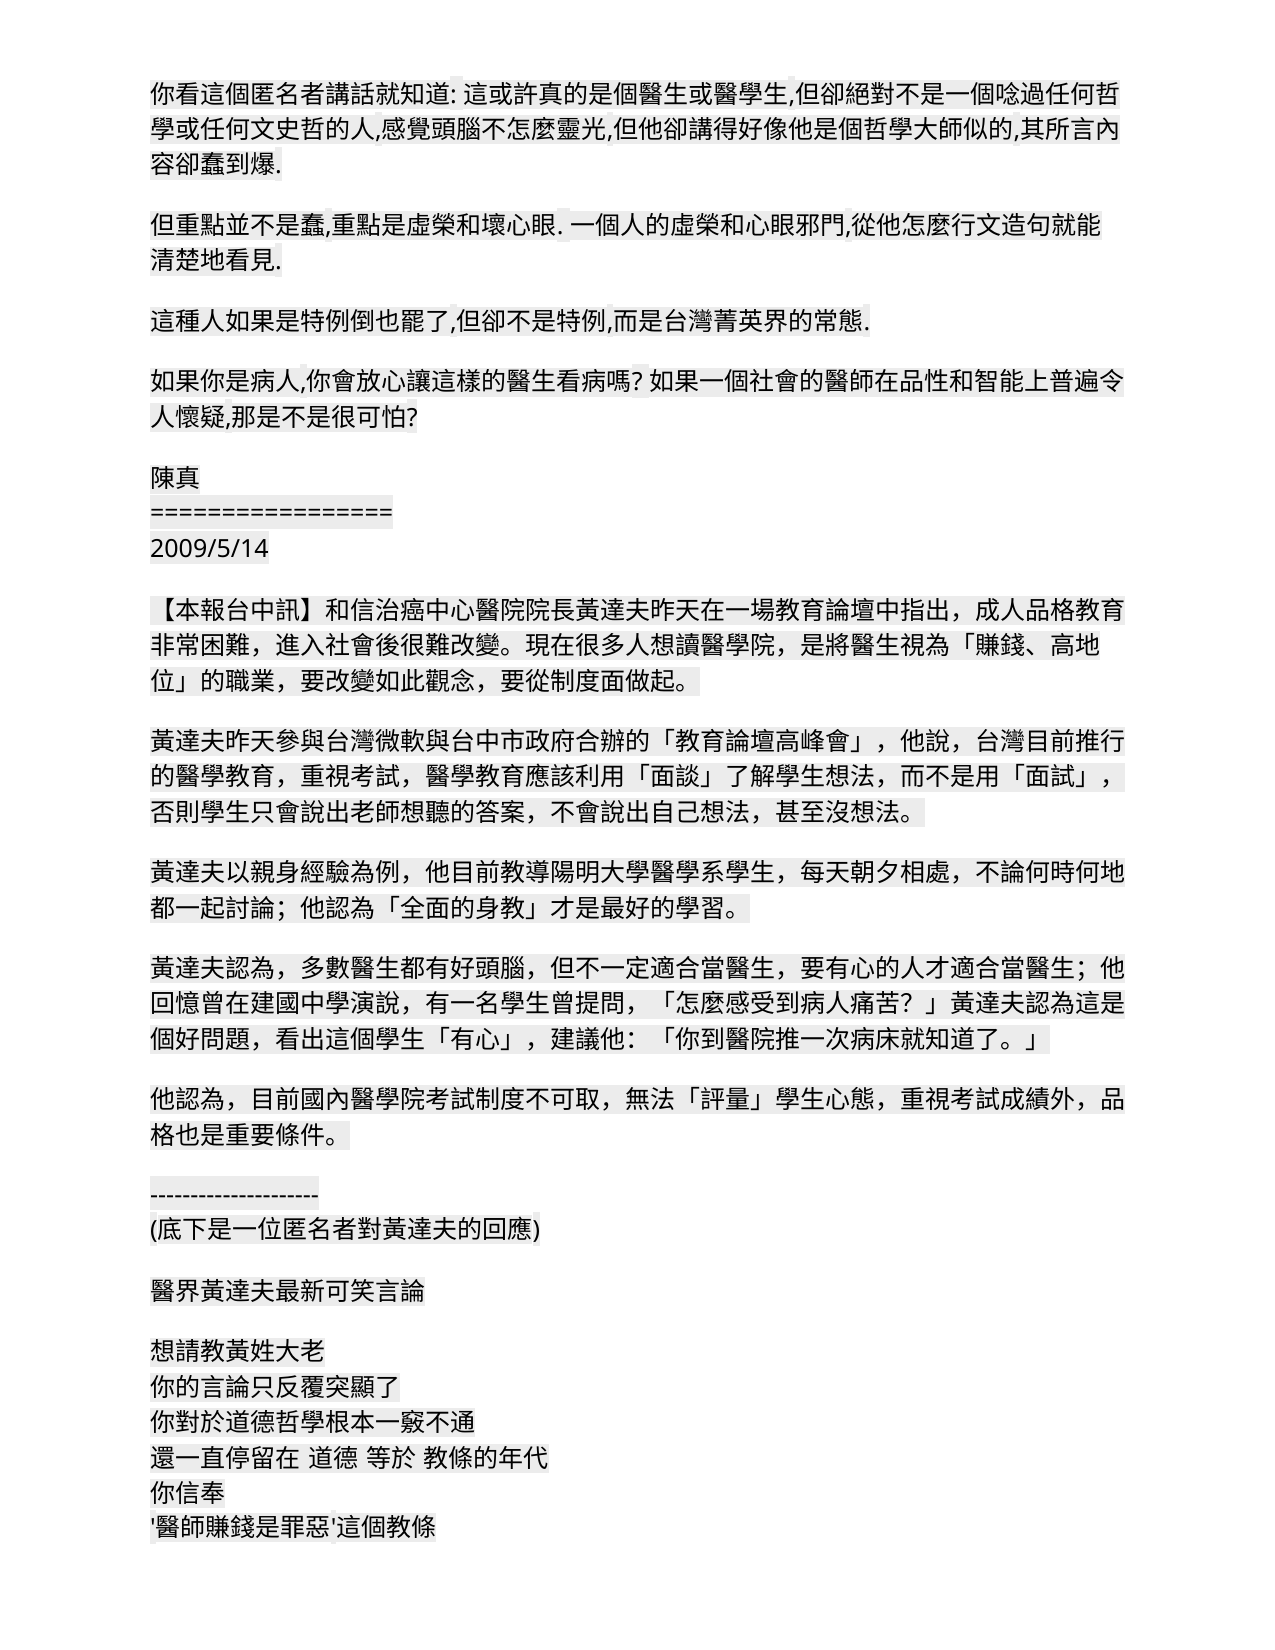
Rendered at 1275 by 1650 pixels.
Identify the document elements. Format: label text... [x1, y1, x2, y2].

text 【本報台中訊】和信治癌中心醫院院長黃達夫昨天在一場教育論壇中指出，成人品格教育非常困難，進入社會後很難改變。現在很多人想讀醫學院，是將醫生視為「賺錢、高地位」的職業，要改變如此觀念，要從制度面做起。 [150, 589, 1125, 696]
text 黃達夫認為，多數醫生都有好頭腦，但不一定適合當醫生，要有心的人才適合當醫生；他回憶曾在建國中學演說，有一名學生曾提問，「怎麼感受到病人痛苦？」黃達夫認為這是個好問題，看出這個學生「有心」，建議他：「你到醫院推一次病床就知道了。」 [150, 948, 1125, 1054]
text 黃達夫昨天參與台灣微軟與台中市政府合辦的「教育論壇高峰會」，他說，台灣目前推行的醫學教育，重視考試，醫學教育應該利用「面談」了解學生想法，而不是用「面試」，否則學生只會說出老師想聽的答案，不會說出自己想法，甚至沒想法。 [150, 721, 1125, 827]
text 陳真 ================= 2009/5/14 [150, 458, 1125, 564]
text 醫界黃達夫最新可笑言論 [150, 1271, 1125, 1306]
text --------------------- (底下是一位匿名者對黃達夫的回應) [150, 1175, 1125, 1246]
text 如果你是病人,你會放心讓這樣的醫生看病嗎? 如果一個社會的醫師在品性和智能上普遍令人懷疑,那是不是很可怕? [150, 362, 1125, 433]
text 他認為，目前國內醫學院考試制度不可取，無法「評量」學生心態，重視考試成績外，品格也是重要條件。 [150, 1079, 1125, 1150]
text 你看這個匿名者講話就知道: 這或許真的是個醫生或醫學生,但卻絕對不是一個唸過任何哲學或任何文史哲的人,感覺頭腦不怎麼靈光,但他卻講得好像他是個哲學大師似的,其所言內容卻蠢到爆. [150, 75, 1125, 181]
text 但重點並不是蠢,重點是虛榮和壞心眼. 一個人的虛榮和心眼邪門,從他怎麼行文造句就能清楚地看見. [150, 206, 1125, 277]
text 想請教黃姓大老 你的言論只反覆突顯了 你對於道德哲學根本一竅不通 還一直停留在 道德 等於 教條的年代 你信奉 '醫師賺錢是罪惡'這個教條 [150, 1331, 1125, 1544]
text 這種人如果是特例倒也罷了,但卻不是特例,而是台灣菁英界的常態. [150, 302, 1125, 337]
text 黃達夫以親身經驗為例，他目前教導陽明大學醫學系學生，每天朝夕相處，不論何時何地都一起討論；他認為「全面的身教」才是最好的學習。 [150, 852, 1125, 923]
